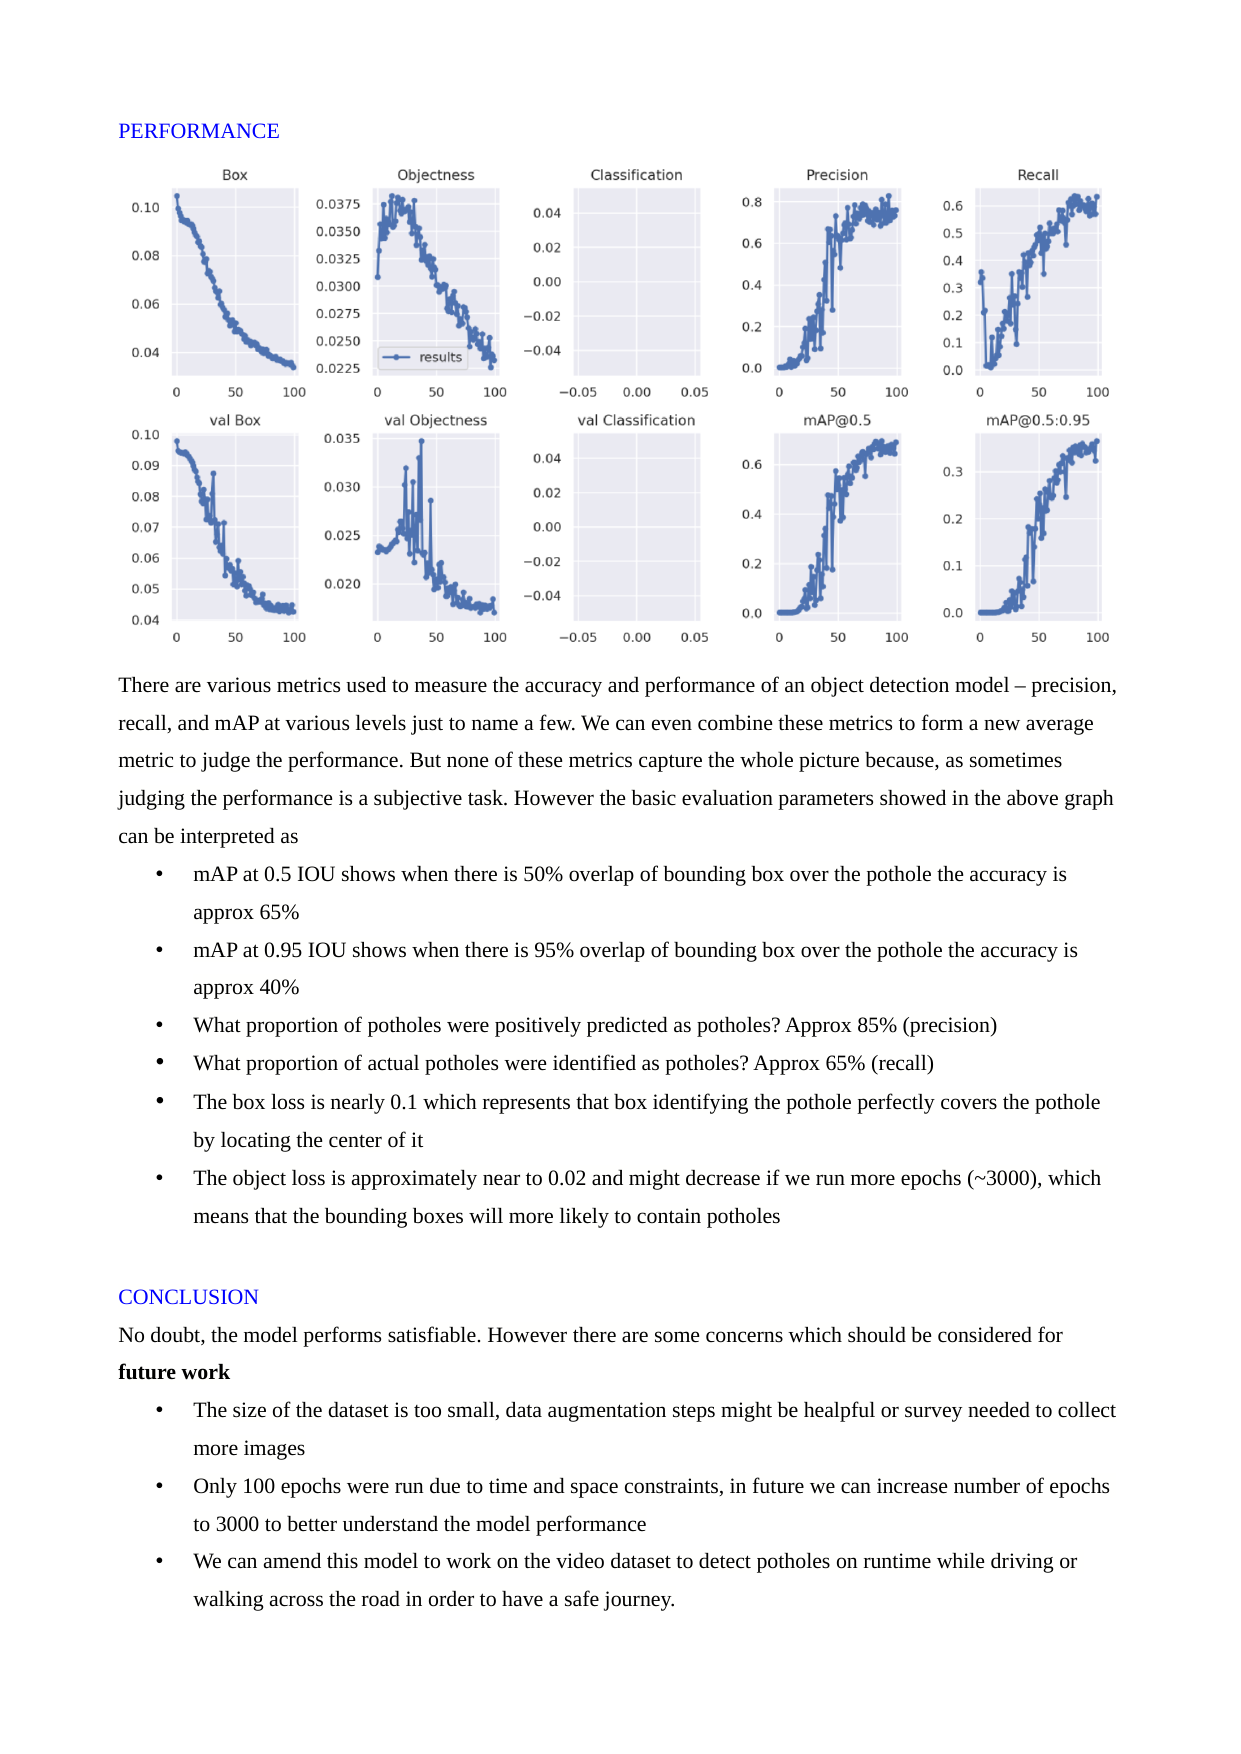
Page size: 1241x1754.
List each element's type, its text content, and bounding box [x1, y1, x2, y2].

list The size of the dataset is too small, data augmentation steps might be healpful or survey needed to collect more images [156, 1397, 1122, 1460]
text CONCLUSION [118, 1284, 1122, 1309]
list mAP at 0.95 IOU shows when there is 95% overlap of bounding box over the pothole the accuracy is approx 40% [156, 937, 1122, 999]
list Only 100 epochs were run due to time and space constraints, in future we can increase number of epochs to 3000 to better understand the model performance [156, 1473, 1122, 1536]
list mAP at 0.5 IOU shows when there is 50% overlap of bounding box over the pothole the accuracy is approx 65% [156, 861, 1122, 924]
list The object loss is approximately near to 0.02 and might decrease if we run more epochs (~3000), which means that the bounding boxes will more likely to contain potholes [156, 1165, 1122, 1228]
picture [118, 156, 1123, 660]
list The box loss is nearly 0.1 which represents that box identifying the pothole perfectly covers the pothole by locating the center of it [156, 1089, 1122, 1152]
list What proportion of actual potholes were identified as potholes? Approx 65% (recall) [156, 1050, 1122, 1076]
text PERFORMANCE [118, 118, 1122, 143]
text No doubt, the model performs satisfiable. However there are some concerns which should be considered for future work [118, 1322, 1122, 1384]
text There are various metrics used to measure the accuracy and performance of an object detection model – precision, recall, and mAP at various levels just to name a few. We can even combine these metrics to form a new average metric to judge the performance. But none of these metrics capture the whole picture because, as sometimes judging the performance is a subjective task. However the basic evaluation parameters showed in the above graph can be interpreted as [118, 672, 1122, 848]
list What proportion of potholes were positively predicted as potholes? Approx 85% (precision) [156, 1012, 1122, 1037]
list We can amend this model to work on the video dataset to detect potholes on runtime while driving or walking across the road in order to have a safe journey. [156, 1548, 1122, 1611]
